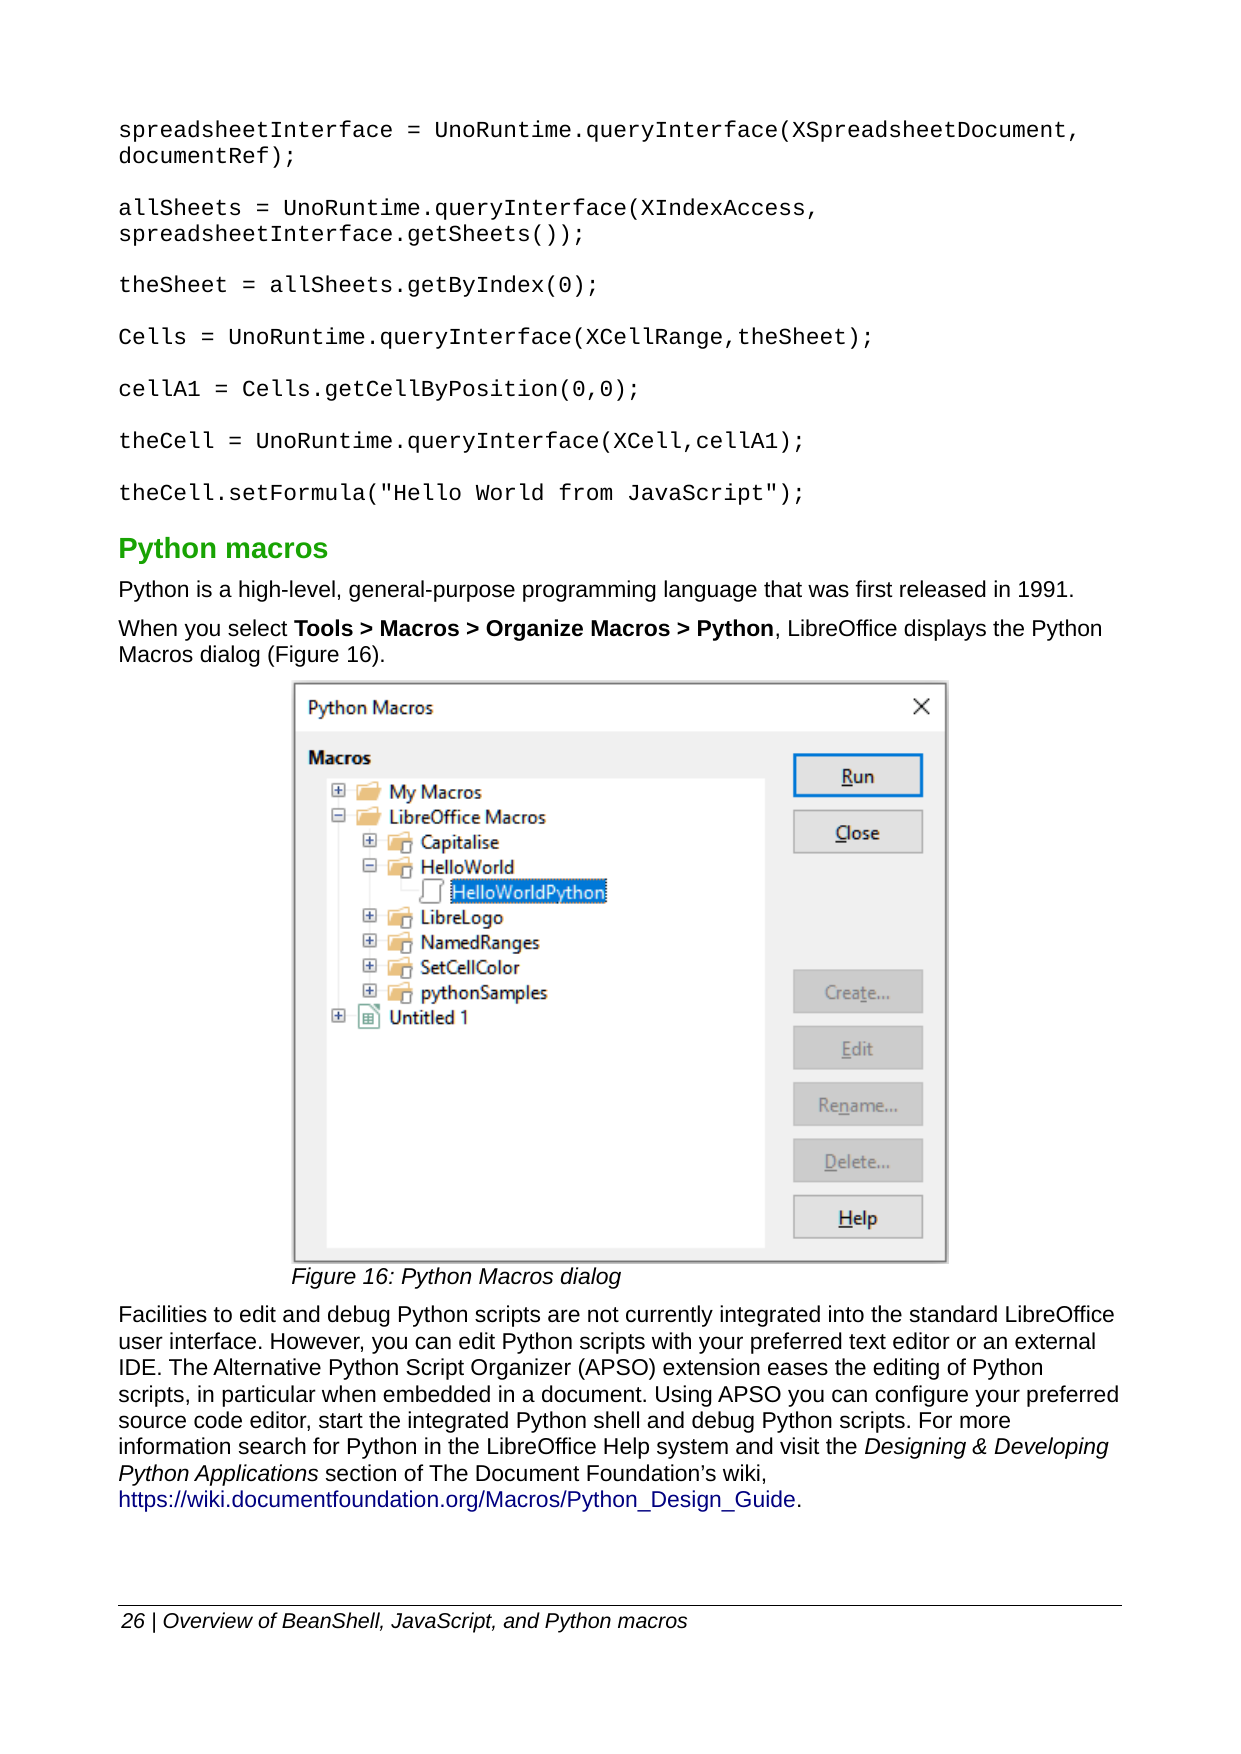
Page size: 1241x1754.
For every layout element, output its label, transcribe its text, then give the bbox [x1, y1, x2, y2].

subtitle Python macros [118, 531, 1122, 564]
text spreadsheetInterface = UnoRuntime.queryInterface(XSpreadsheetDocument, documentRef); allSheets = UnoRuntime.queryInterface(XIndexAccess, spreadsheetInterface.getSheets()); theSheet = allSheets.getByIndex(0); Cells = UnoRuntime.queryInterface(XCellRange,theSheet); cellA1 = Cells.getCellByPosition(0,0); theCell = UnoRuntime.queryInterface(XCell,cellA1); theCell.setFormula("Hello World from JavaScript"); [118, 118, 1122, 507]
text Facilities to edit and debug Python scripts are not currently integrated into the standard LibreOffice user interface. However, you can edit Python scripts with your preferred text editor or an external IDE. The Alternative Python Script Organizer (APSO) extension eases the editing of Python scripts, in particular when embedded in a document. Using APSO you can configure your preferred source code editor, start the integrated Python shell and debug Python scripts. For more information search for Python in the LibreOffice Help system and visit the Designing & Developing Python Applications section of The Document Foundation’s wiki, https://wiki.documentfoundation.org/Macros/Python_Design_Guide. [118, 1301, 1122, 1512]
picture [291, 680, 949, 1264]
text When you select Tools > Macros > Organize Macros > Python, LibreOffice displays the Python Macros dialog (Figure 16). [118, 615, 1122, 668]
text Python is a high-level, general-purpose programming language that was first released in 1991. [118, 576, 1122, 602]
text Figure 16: Python Macros dialog [291, 1264, 949, 1289]
